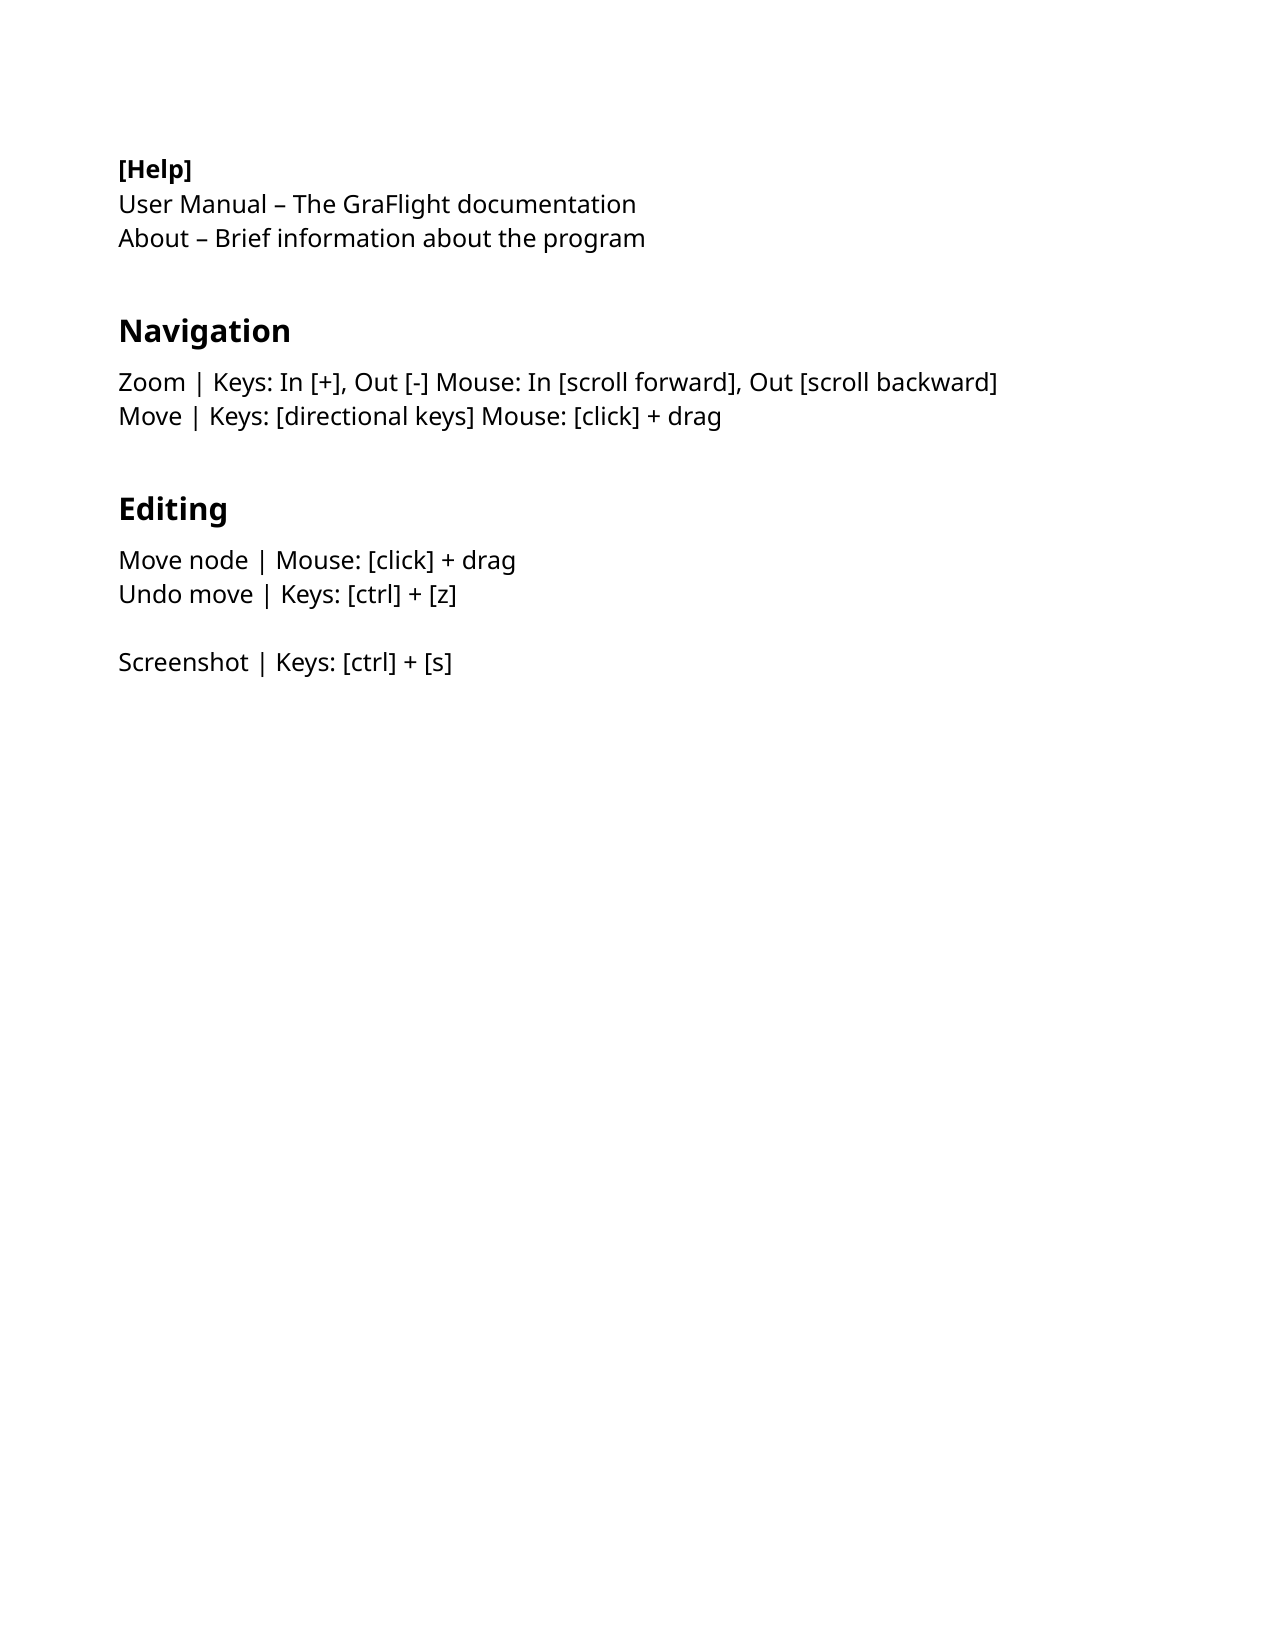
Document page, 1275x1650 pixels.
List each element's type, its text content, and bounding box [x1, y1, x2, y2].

text Screenshot | Keys: [ctrl] + [s] [118, 645, 1157, 679]
text Move node | Mouse: [click] + drag [118, 542, 1157, 577]
text [Help] [118, 152, 1157, 186]
text About – Brief information about the program [118, 220, 1157, 254]
text Move | Keys: [directional keys] Mouse: [click] + drag [118, 398, 1157, 432]
text Undo move | Keys: [ctrl] + [z] [118, 577, 1157, 611]
subtitle Navigation [118, 309, 1157, 352]
text Zoom | Keys: In [+], Out [-] Mouse: In [scroll forward], Out [scroll backward] [118, 364, 1157, 398]
subtitle Editing [118, 487, 1157, 530]
text User Manual – The GraFlight documentation [118, 186, 1157, 220]
